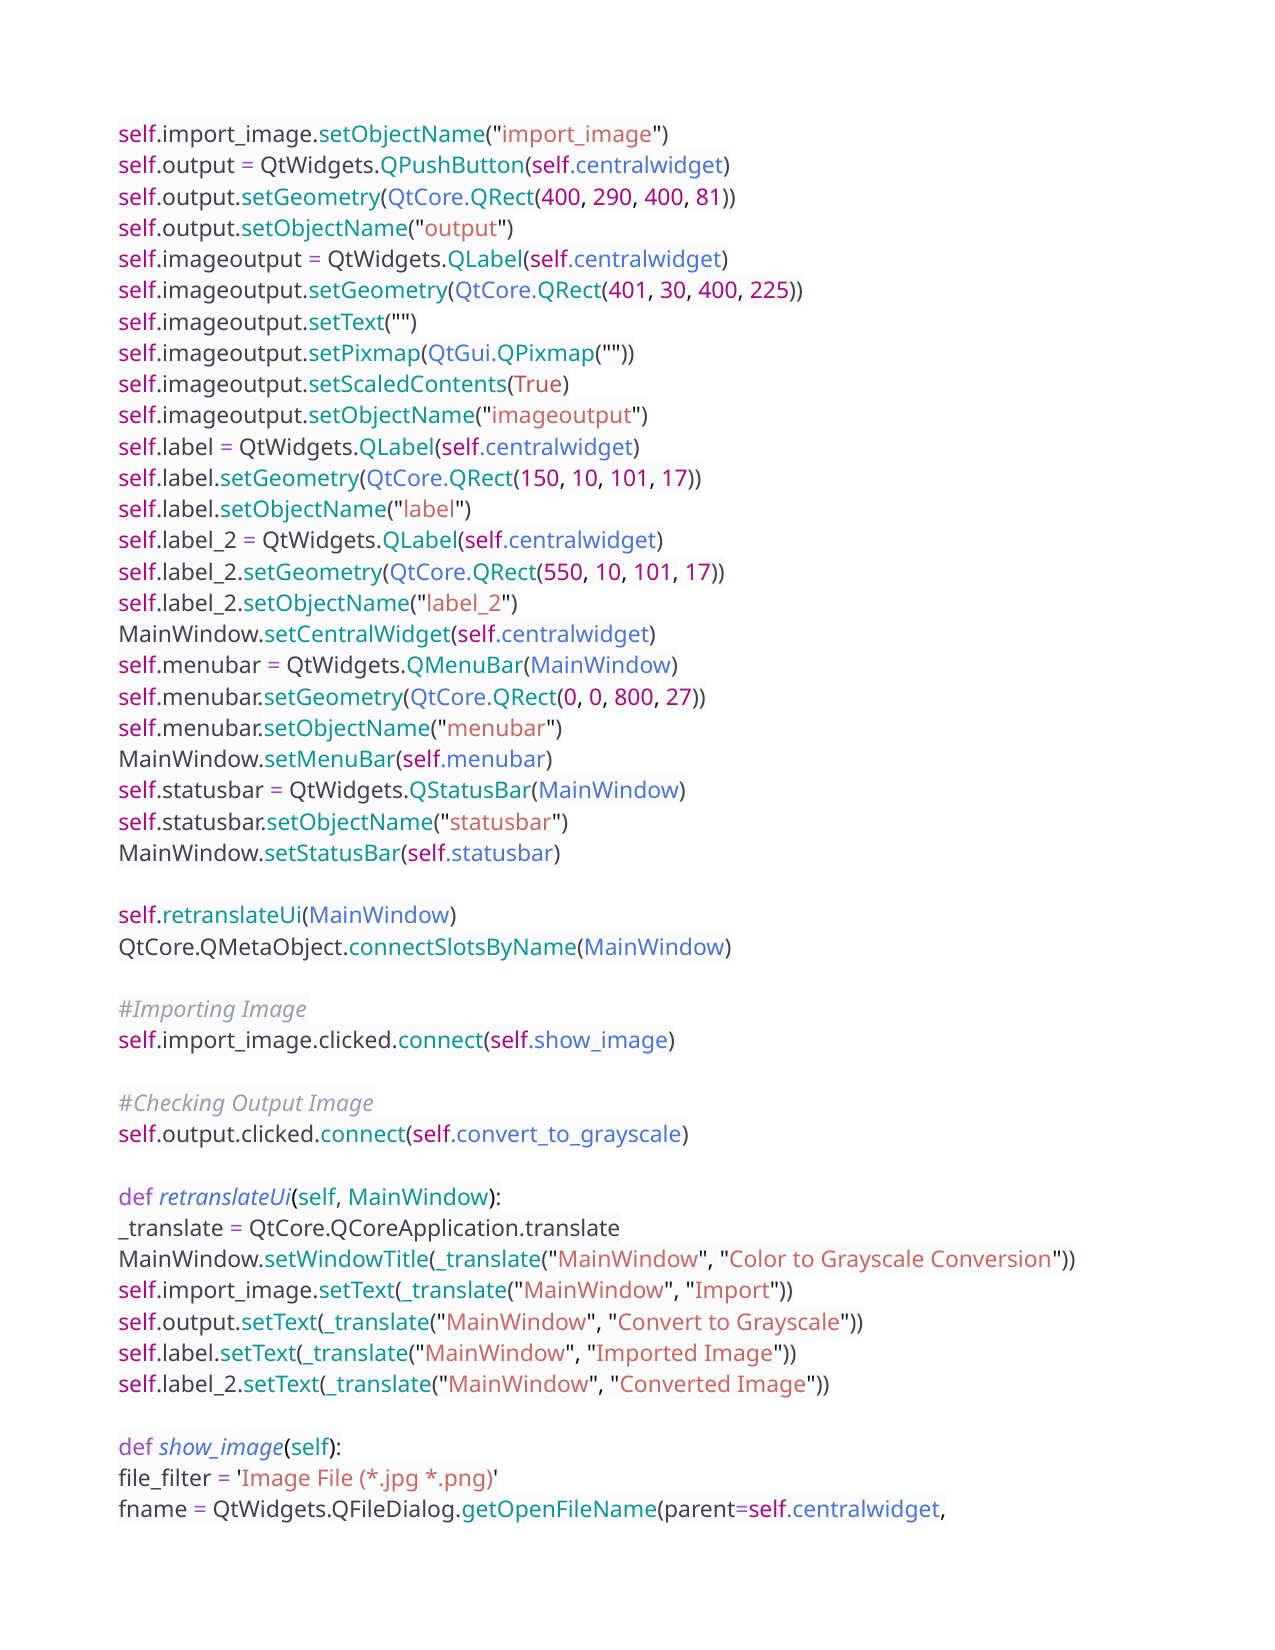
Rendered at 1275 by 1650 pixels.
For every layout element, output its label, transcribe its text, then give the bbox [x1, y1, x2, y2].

text self.label_2.setObjectName("label_2") [118, 587, 1157, 618]
text #Checking Output Image [118, 1087, 1157, 1118]
text self.imageoutput.setScaledContents(True) [118, 368, 1157, 399]
text self.import_image.clicked.connect(self.show_image) [118, 1024, 1157, 1056]
text self.output.setGeometry(QtCore.QRect(400, 290, 400, 81)) [118, 181, 1157, 212]
text self.menubar.setGeometry(QtCore.QRect(0, 0, 800, 27)) [118, 681, 1157, 712]
text self.imageoutput.setPixmap(QtGui.QPixmap("")) [118, 337, 1157, 368]
text #Importing Image [118, 993, 1157, 1024]
text self.imageoutput.setText("") [118, 306, 1157, 337]
text self.output.clicked.connect(self.convert_to_grayscale) [118, 1118, 1157, 1149]
text self.output = QtWidgets.QPushButton(self.centralwidget) [118, 149, 1157, 181]
text file_filter = 'Image File (*.jpg *.png)' [118, 1462, 1157, 1493]
text self.output.setText(_translate("MainWindow", "Convert to Grayscale")) [118, 1306, 1157, 1337]
text self.output.setObjectName("output") [118, 212, 1157, 243]
text self.menubar = QtWidgets.QMenuBar(MainWindow) [118, 649, 1157, 681]
text self.label_2.setGeometry(QtCore.QRect(550, 10, 101, 17)) [118, 556, 1157, 587]
text MainWindow.setCentralWidget(self.centralwidget) [118, 618, 1157, 649]
text self.imageoutput = QtWidgets.QLabel(self.centralwidget) [118, 243, 1157, 274]
text QtCore.QMetaObject.connectSlotsByName(MainWindow) [118, 931, 1157, 962]
text self.label = QtWidgets.QLabel(self.centralwidget) [118, 431, 1157, 462]
text self.retranslateUi(MainWindow) [118, 899, 1157, 931]
text _translate = QtCore.QCoreApplication.translate [118, 1212, 1157, 1243]
text def show_image(self): [118, 1431, 1157, 1462]
text self.label.setGeometry(QtCore.QRect(150, 10, 101, 17)) [118, 462, 1157, 493]
text MainWindow.setWindowTitle(_translate("MainWindow", "Color to Grayscale Conversion")) [118, 1243, 1157, 1274]
text self.label.setText(_translate("MainWindow", "Imported Image")) [118, 1337, 1157, 1368]
text MainWindow.setStatusBar(self.statusbar) [118, 837, 1157, 868]
text self.statusbar.setObjectName("statusbar") [118, 806, 1157, 837]
text self.import_image.setObjectName("import_image") [118, 118, 1157, 149]
text self.menubar.setObjectName("menubar") [118, 712, 1157, 743]
text fname = QtWidgets.QFileDialog.getOpenFileName(parent=self.centralwidget, [118, 1493, 1157, 1524]
text self.imageoutput.setObjectName("imageoutput") [118, 399, 1157, 431]
text MainWindow.setMenuBar(self.menubar) [118, 743, 1157, 774]
text self.label_2 = QtWidgets.QLabel(self.centralwidget) [118, 524, 1157, 556]
text self.statusbar = QtWidgets.QStatusBar(MainWindow) [118, 774, 1157, 806]
text def retranslateUi(self, MainWindow): [118, 1181, 1157, 1212]
text self.label_2.setText(_translate("MainWindow", "Converted Image")) [118, 1368, 1157, 1399]
text self.label.setObjectName("label") [118, 493, 1157, 524]
text self.imageoutput.setGeometry(QtCore.QRect(401, 30, 400, 225)) [118, 274, 1157, 306]
text self.import_image.setText(_translate("MainWindow", "Import")) [118, 1274, 1157, 1306]
